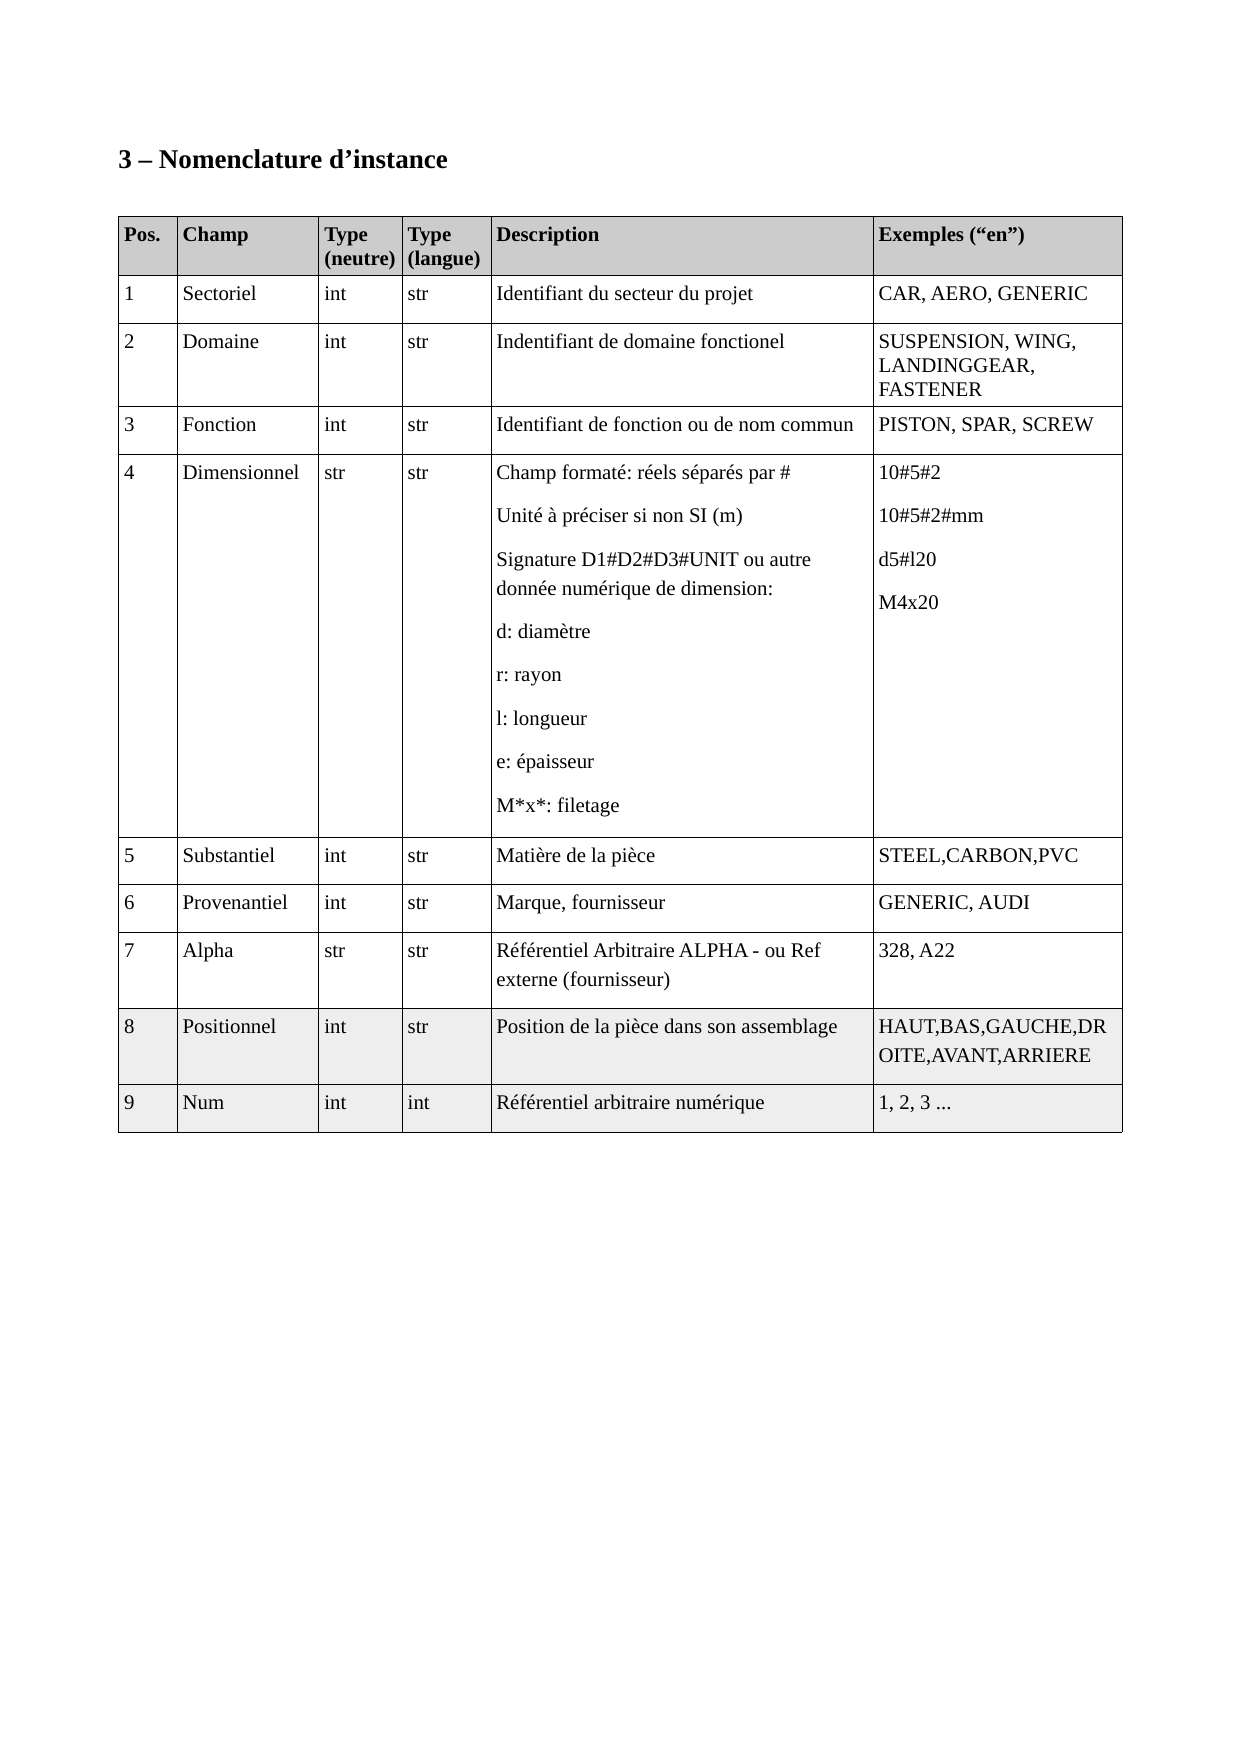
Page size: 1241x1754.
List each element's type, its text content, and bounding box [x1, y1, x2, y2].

table_cell Fonction [178, 407, 318, 454]
table_cell Position de la pièce dans son assemblage [492, 1009, 873, 1084]
table_cell int [319, 324, 402, 406]
table_cell str [403, 933, 491, 1008]
table_cell 6 [119, 885, 177, 932]
table_cell str [403, 1009, 491, 1084]
table_cell Alpha [178, 933, 318, 1008]
table_cell str [319, 455, 402, 837]
table_cell 4 [119, 455, 177, 837]
table_cell str [319, 933, 402, 1008]
table_cell Num [178, 1085, 318, 1132]
table_cell Identifiant de fonction ou de nom commun [492, 407, 873, 454]
table_cell int [319, 885, 402, 932]
table_cell 5 [119, 838, 177, 884]
subtitle 3 – Nomenclature d’instance [118, 143, 1122, 174]
table_cell int [403, 1085, 491, 1132]
table_cell Provenantiel [178, 885, 318, 932]
table_header Type (langue) [403, 217, 491, 275]
table_cell Substantiel [178, 838, 318, 884]
table_header Type (neutre) [319, 217, 402, 275]
table_cell str [403, 324, 491, 406]
table_cell Positionnel [178, 1009, 318, 1084]
table_cell STEEL,CARBON,PVC [874, 838, 1122, 884]
table_cell Sectoriel [178, 276, 318, 323]
table_cell Indentifiant de domaine fonctionel [492, 324, 873, 406]
table_cell int [319, 1009, 402, 1084]
table_cell str [403, 407, 491, 454]
table_cell 8 [119, 1009, 177, 1084]
table_cell 7 [119, 933, 177, 1008]
table_cell Référentiel Arbitraire ALPHA - ou Ref externe (fournisseur) [492, 933, 873, 1008]
table_header Champ [178, 217, 318, 275]
table_cell 10#5#2 10#5#2#mm d5#l20 M4x20 [874, 455, 1122, 837]
table_cell Champ formaté: réels séparés par # Unité à préciser si non SI (m) Signature D1#D2#D3#UNIT ou autre donnée numérique de dimension: d: diamètre r: rayon l: longueur e: épaisseur M*x*: filetage [492, 455, 873, 837]
table_cell 328, A22 [874, 933, 1122, 1008]
table_cell str [403, 838, 491, 884]
table_cell int [319, 276, 402, 323]
table_cell str [403, 276, 491, 323]
table_cell PISTON, SPAR, SCREW [874, 407, 1122, 454]
table_cell Marque, fournisseur [492, 885, 873, 932]
table_cell Dimensionnel [178, 455, 318, 837]
table_cell str [403, 885, 491, 932]
table_cell 2 [119, 324, 177, 406]
table_cell int [319, 1085, 402, 1132]
table_cell HAUT,BAS,GAUCHE,DROITE,AVANT,ARRIERE [874, 1009, 1122, 1084]
table_cell Identifiant du secteur du projet [492, 276, 873, 323]
table_cell 3 [119, 407, 177, 454]
table_cell CAR, AERO, GENERIC [874, 276, 1122, 323]
table_cell str [403, 455, 491, 837]
table_cell Domaine [178, 324, 318, 406]
table_cell Référentiel arbitraire numérique [492, 1085, 873, 1132]
table_cell 1, 2, 3 ... [874, 1085, 1122, 1132]
table_cell GENERIC, AUDI [874, 885, 1122, 932]
table_cell Matière de la pièce [492, 838, 873, 884]
table_cell int [319, 407, 402, 454]
table_header Exemples (“en”) [874, 217, 1122, 275]
table_header Pos. [119, 217, 177, 275]
table_cell 9 [119, 1085, 177, 1132]
table_cell 1 [119, 276, 177, 323]
table_cell int [319, 838, 402, 884]
table_cell SUSPENSION, WING, LANDINGGEAR, FASTENER [874, 324, 1122, 406]
table_header Description [492, 217, 873, 275]
